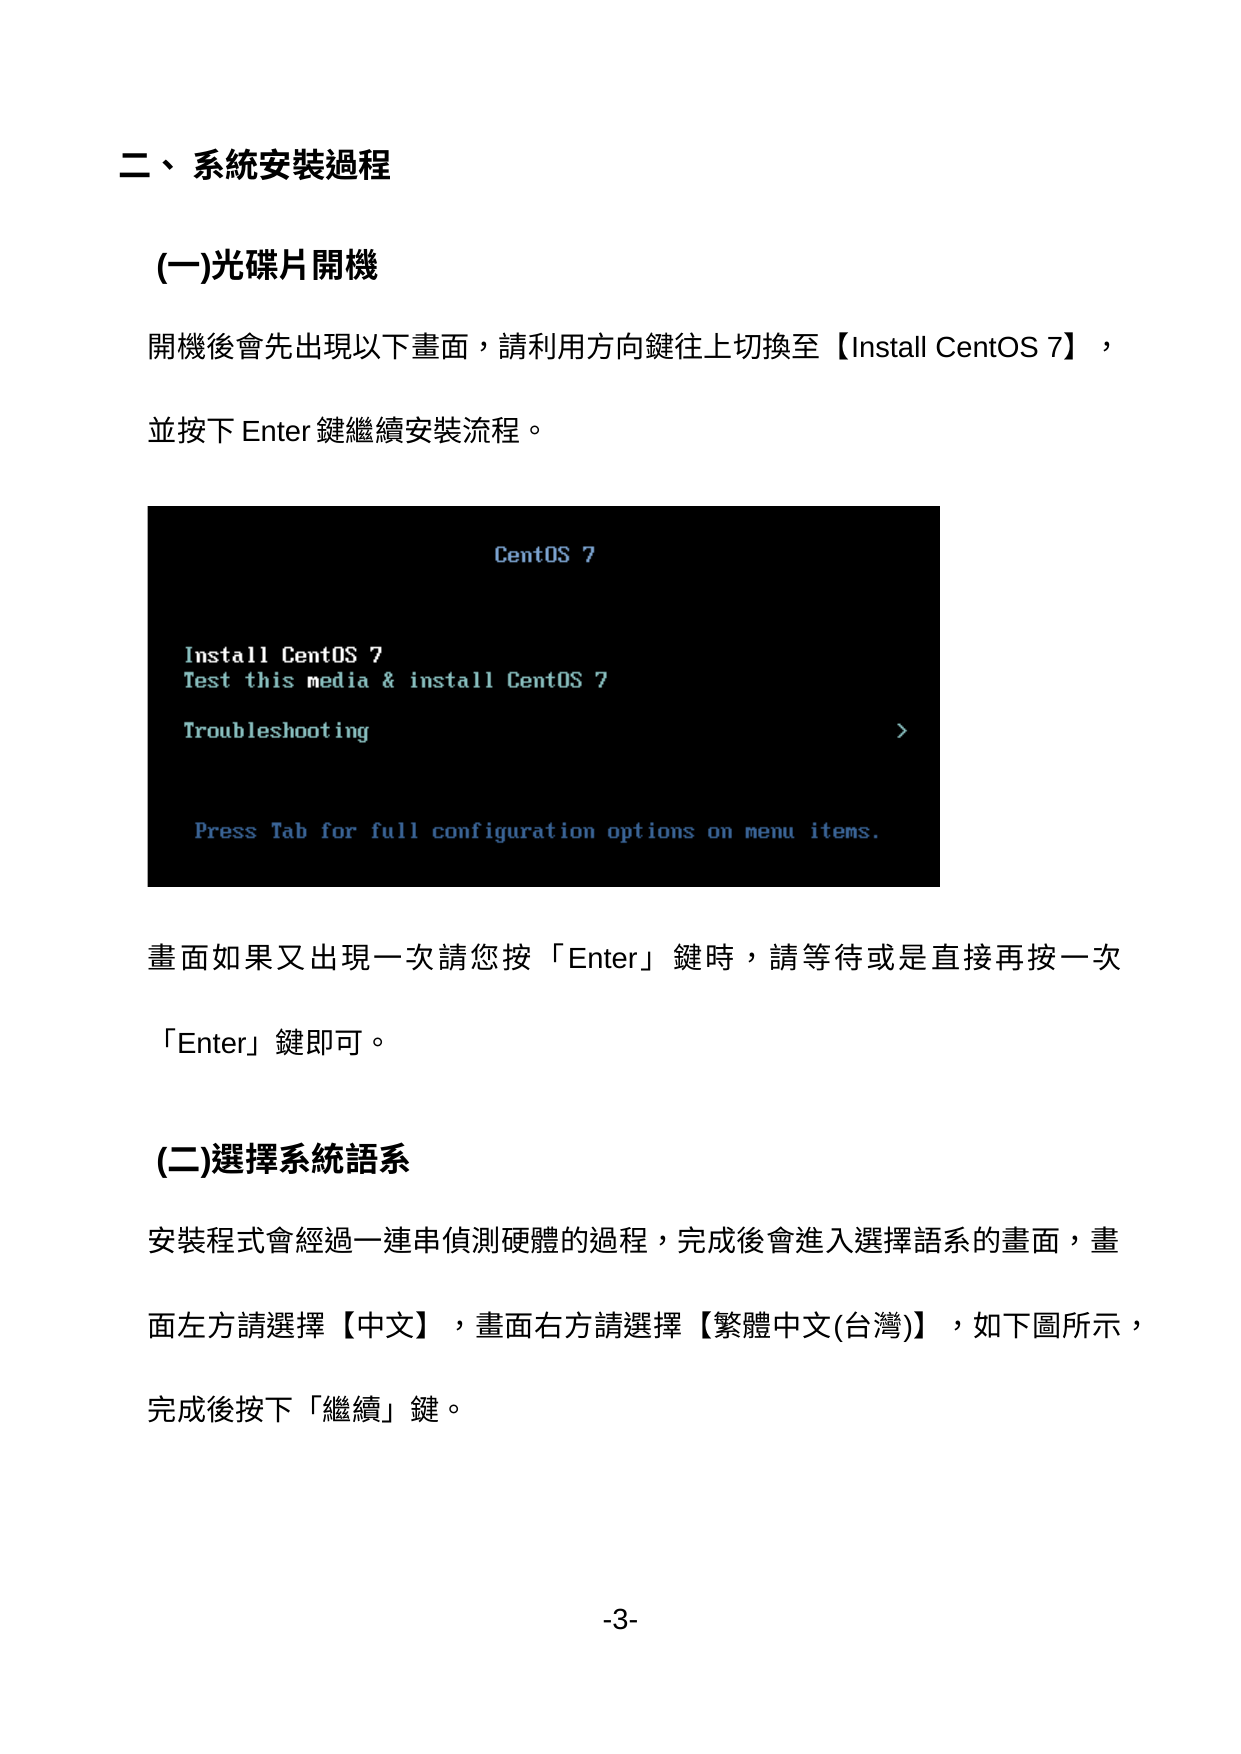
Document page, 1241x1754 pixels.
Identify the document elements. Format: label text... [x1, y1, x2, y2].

text 開機後會先出現以下畫面，請利用方向鍵往上切換至【Install CentOS 7】，並按下Enter鍵繼續安裝流程。 [148, 323, 1122, 450]
text 安裝程式會經過一連串偵測硬體的過程，完成後會進入選擇語系的畫面，畫面左方請選擇【中文】，畫面右方請選擇【繁體中文(台灣)】，如下圖所示，完成後按下「繼續」鍵。 [148, 1218, 1122, 1429]
picture [147, 506, 940, 887]
subtitle 系統安裝過程 [118, 139, 1122, 187]
subtitle 選擇系統語系 [118, 1133, 1122, 1181]
text 畫面如果又出現一次請您按「Enter」鍵時，請等待或是直接再按一次「Enter」鍵即可。 [148, 935, 1122, 1062]
subtitle 光碟片開機 [118, 238, 1122, 287]
